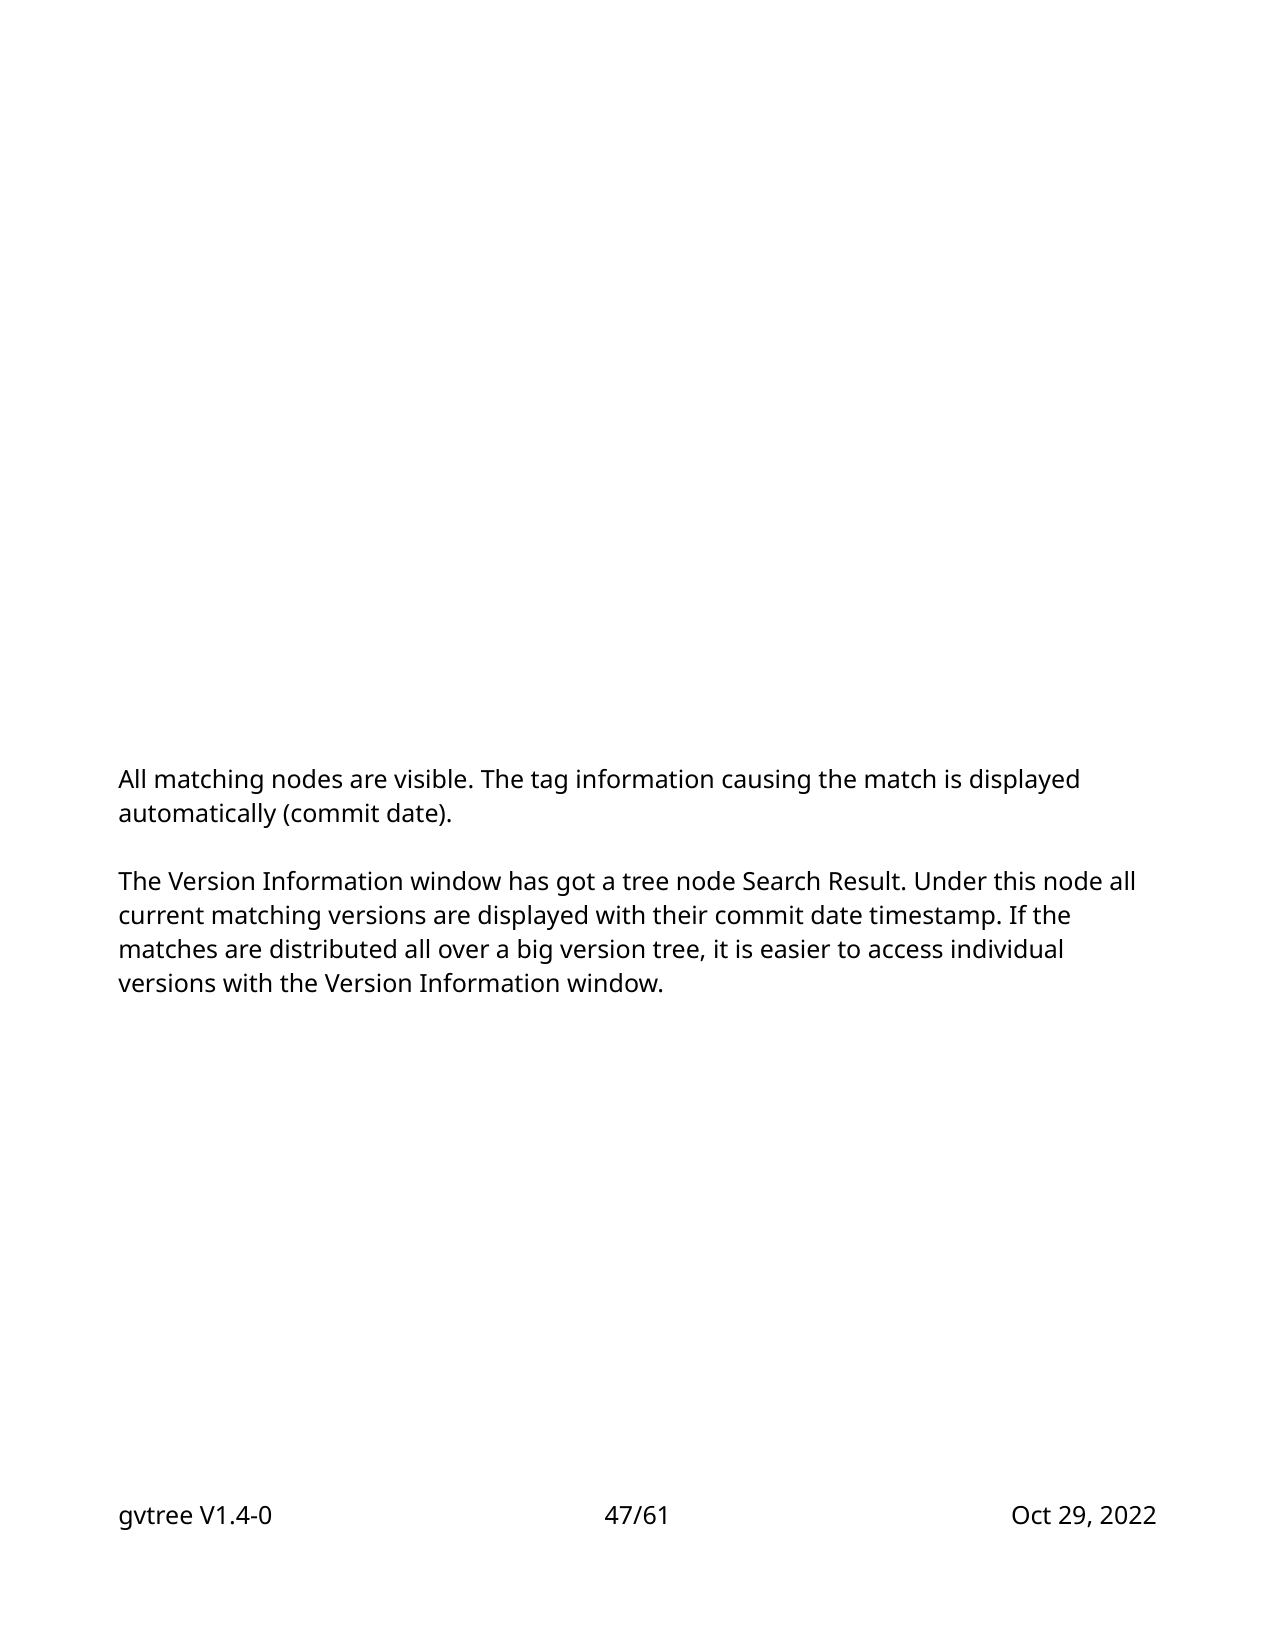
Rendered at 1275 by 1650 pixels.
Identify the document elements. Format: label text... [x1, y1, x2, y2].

text The Version Information window has got a tree node Search Result. Under this node all current matching versions are displayed with their commit date timestamp. If the matches are distributed all over a big version tree, it is easier to access individual versions with the Version Information window. [118, 863, 1157, 1000]
text All matching nodes are visible. The tag information causing the match is displayed automatically (commit date). [118, 761, 1157, 829]
